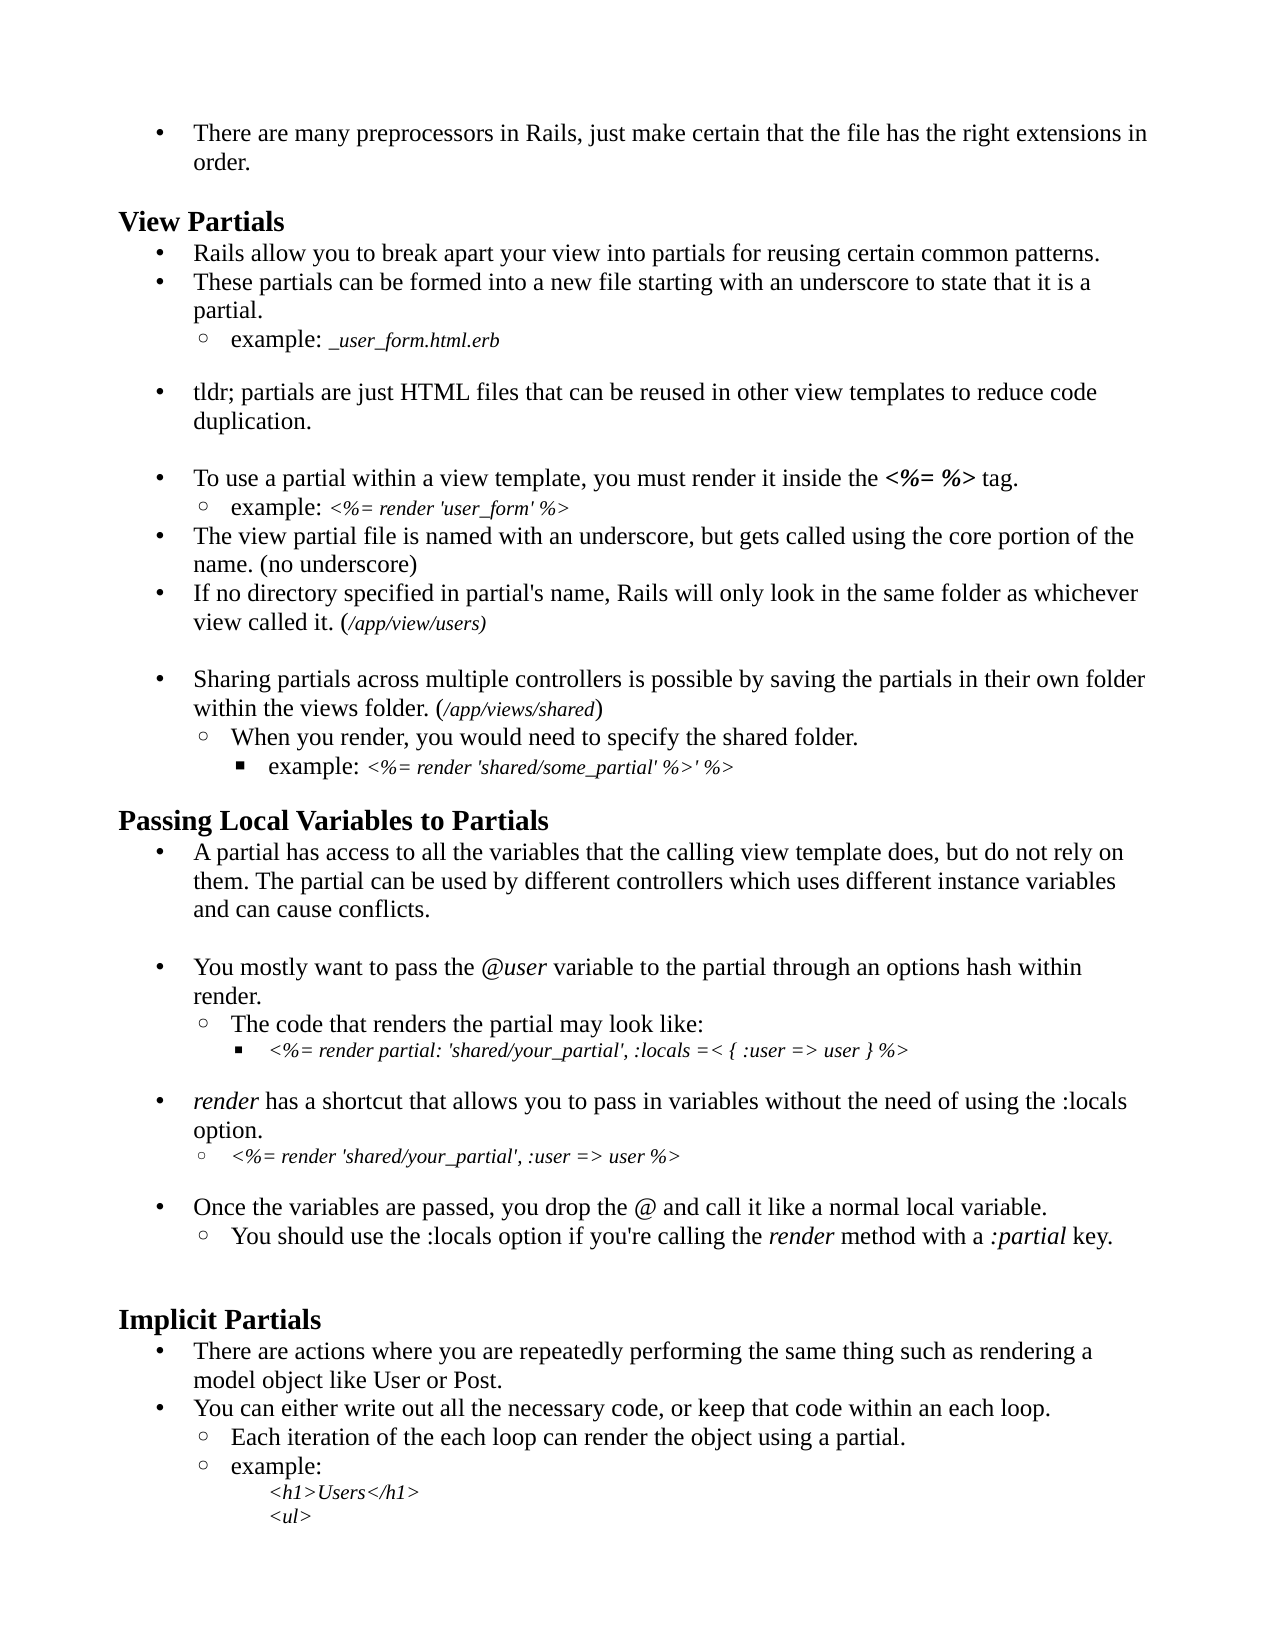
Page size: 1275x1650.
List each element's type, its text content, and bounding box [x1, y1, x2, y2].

list If no directory specified in partial's name, Rails will only look in the same folder as whichever view called it. (/app/view/users) [156, 578, 1157, 636]
list <h1>Users</h1> [231, 1480, 1157, 1504]
list To use a partial within a view template, you must render it inside the <%= %> tag. [156, 463, 1157, 492]
list These partials can be formed into a new file starting with an underscore to state that it is a partial. [156, 267, 1157, 324]
list The code that renders the partial may look like: [193, 1009, 1157, 1038]
list You should use the :locals option if you're calling the render method with a :partial key. [193, 1221, 1157, 1249]
list Rails allow you to break apart your view into partials for reusing certain common patterns. [156, 238, 1157, 267]
list example: _user_form.html.erb [193, 324, 1157, 353]
list example: [193, 1451, 1157, 1480]
list You mostly want to pass the @user variable to the partial through an options hash within render. [156, 952, 1157, 1009]
list The view partial file is named with an underscore, but gets called using the core portion of the name. (no underscore) [156, 521, 1157, 578]
list example: <%= render 'shared/some_partial' %>' %> [231, 751, 1157, 779]
text Implicit Partials [118, 1302, 1157, 1336]
list A partial has access to all the variables that the calling view template does, but do not rely on them. The partial can be used by different controllers which uses different instance variables and can cause conflicts. [156, 837, 1157, 923]
list <ul> [231, 1504, 1157, 1528]
list There are actions where you are repeatedly performing the same thing such as rendering a model object like User or Post. [156, 1336, 1157, 1393]
list <%= render partial: 'shared/your_partial', :locals =< { :user => user } %> [231, 1038, 1157, 1062]
list There are many preprocessors in Rails, just make certain that the file has the right extensions in order. [156, 118, 1157, 176]
text Passing Local Variables to Partials [118, 803, 1157, 837]
list You can either write out all the necessary code, or keep that code within an each loop. [156, 1393, 1157, 1422]
list example: <%= render 'user_form' %> [193, 492, 1157, 521]
list tldr; partials are just HTML files that can be reused in other view templates to reduce code duplication. [156, 377, 1157, 434]
list When you render, you would need to specify the shared folder. [193, 722, 1157, 751]
list render has a shortcut that allows you to pass in variables without the need of using the :locals option. [156, 1086, 1157, 1144]
list Once the variables are passed, you drop the @ and call it like a normal local variable. [156, 1192, 1157, 1221]
list Each iteration of the each loop can render the object using a partial. [193, 1422, 1157, 1451]
text View Partials [118, 204, 1157, 238]
list <%= render 'shared/your_partial', :user => user %> [193, 1144, 1157, 1168]
list Sharing partials across multiple controllers is possible by saving the partials in their own folder within the views folder. (/app/views/shared) [156, 664, 1157, 722]
